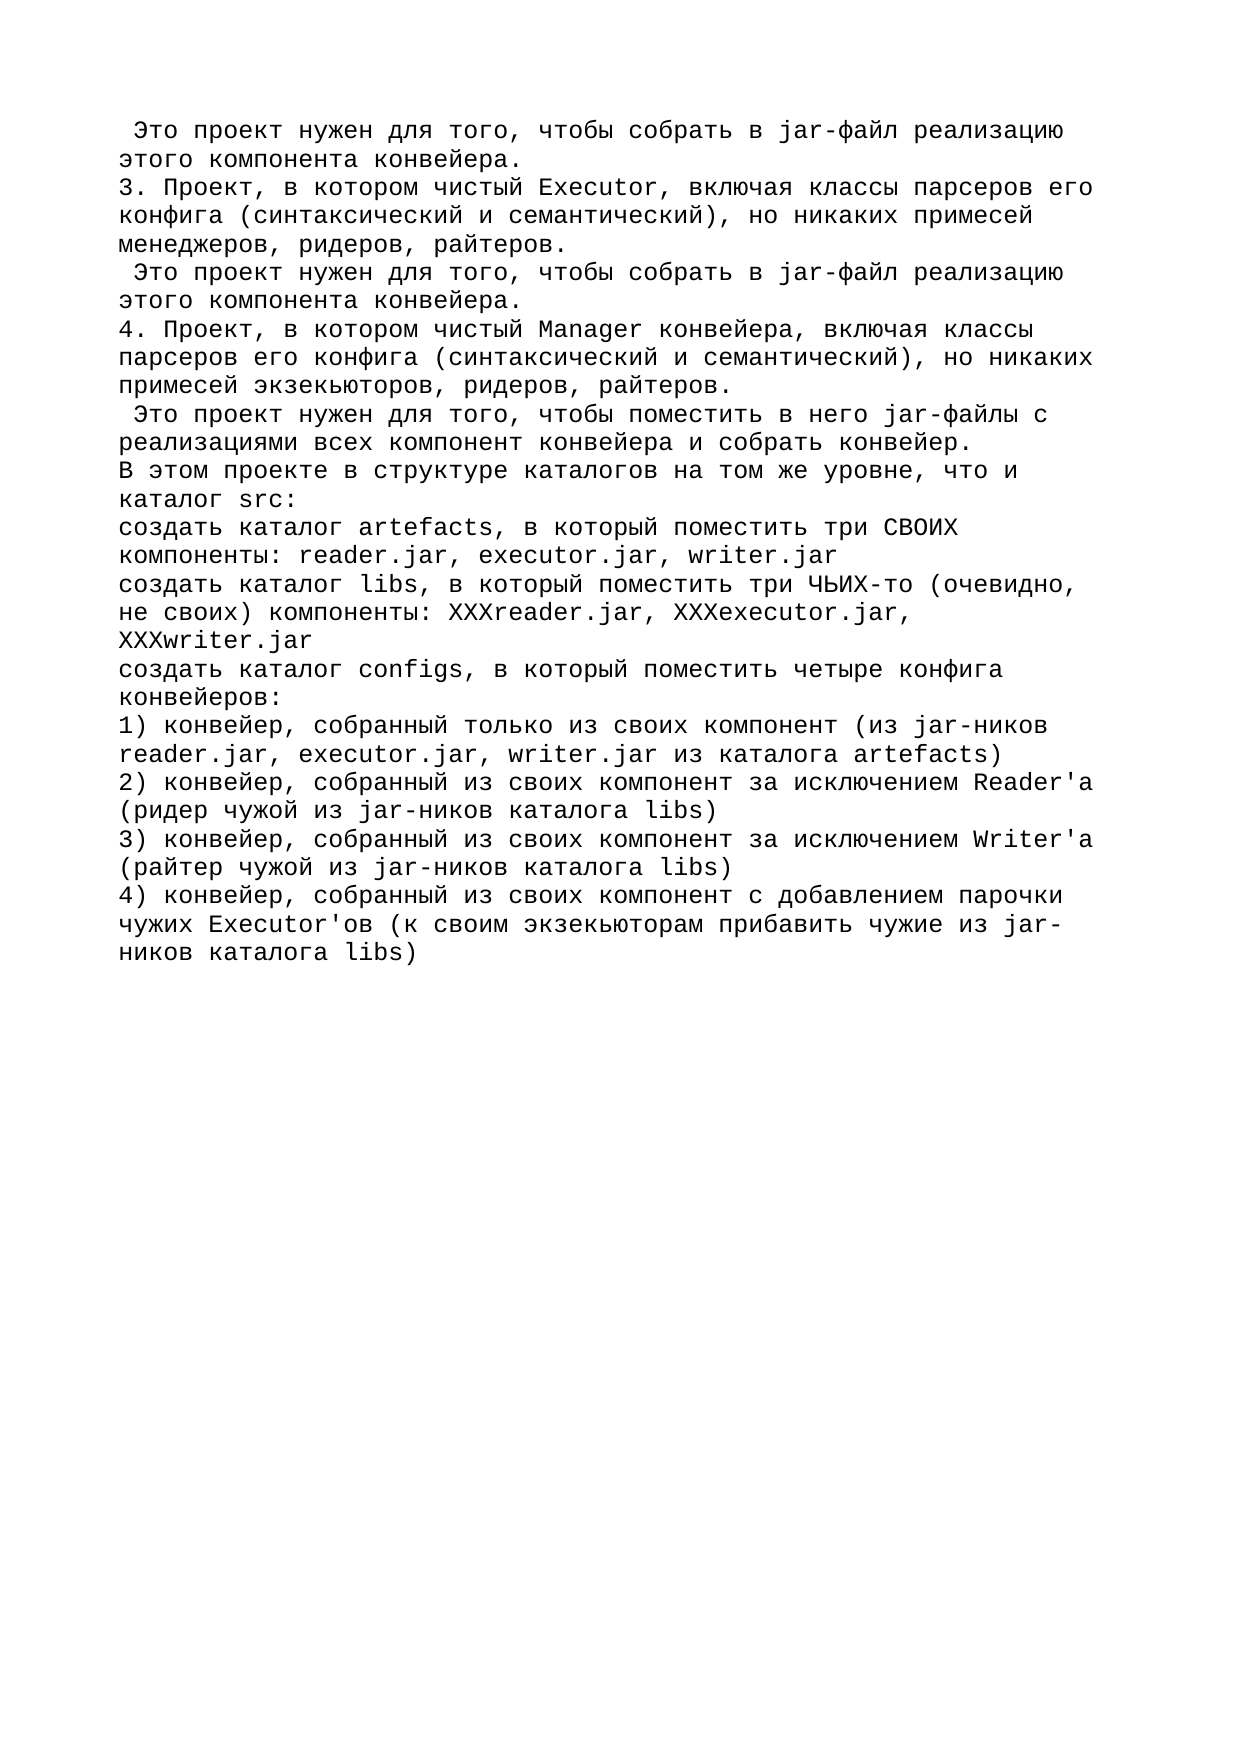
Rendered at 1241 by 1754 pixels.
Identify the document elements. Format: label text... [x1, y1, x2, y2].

text создать каталог artefacts, в который поместить три СВОИХ компоненты: reader.jar, executor.jar, writer.jar [118, 515, 1122, 571]
text Это проект нужен для того, чтобы собрать в jar-файл реализацию этого компонента конвейера. [118, 118, 1122, 175]
text В этом проекте в структуре каталогов на том же уровне, что и каталог src: [118, 458, 1122, 515]
text 1) конвейер, собранный только из своих компонент (из jar-ников reader.jar, executor.jar, writer.jar из каталога artefacts) [118, 713, 1122, 770]
text 2) конвейер, собранный из своих компонент за исключением Reader'а (ридер чужой из jar-ников каталога libs) [118, 770, 1122, 826]
text Это проект нужен для того, чтобы поместить в него jar-файлы с реализациями всех компонент конвейера и собрать конвейер. [118, 401, 1122, 458]
text Это проект нужен для того, чтобы собрать в jar-файл реализацию этого компонента конвейера. [118, 260, 1122, 316]
text 3. Проект, в котором чистый Executor, включая классы парсеров его конфига (синтаксический и семантический), но никаких примесей менеджеров, ридеров, райтеров. [118, 175, 1122, 260]
text создать каталог libs, в который поместить три ЧЬИХ-то (очевидно, не своих) компоненты: XXXreader.jar, XXXexecutor.jar, XXXwriter.jar [118, 571, 1122, 656]
text 4. Проект, в котором чистый Manager конвейера, включая классы парсеров его конфига (синтаксический и семантический), но никаких примесей экзекьюторов, ридеров, райтеров. [118, 316, 1122, 401]
text 3) конвейер, собранный из своих компонент за исключением Writer'а (райтер чужой из jar-ников каталога libs) [118, 826, 1122, 883]
text создать каталог configs, в который поместить четыре конфига конвейеров: [118, 656, 1122, 713]
text 4) конвейер, собранный из своих компонент с добавлением парочки чужих Executor'ов (к своим экзекьюторам прибавить чужие из jar-ников каталога libs) [118, 883, 1122, 968]
